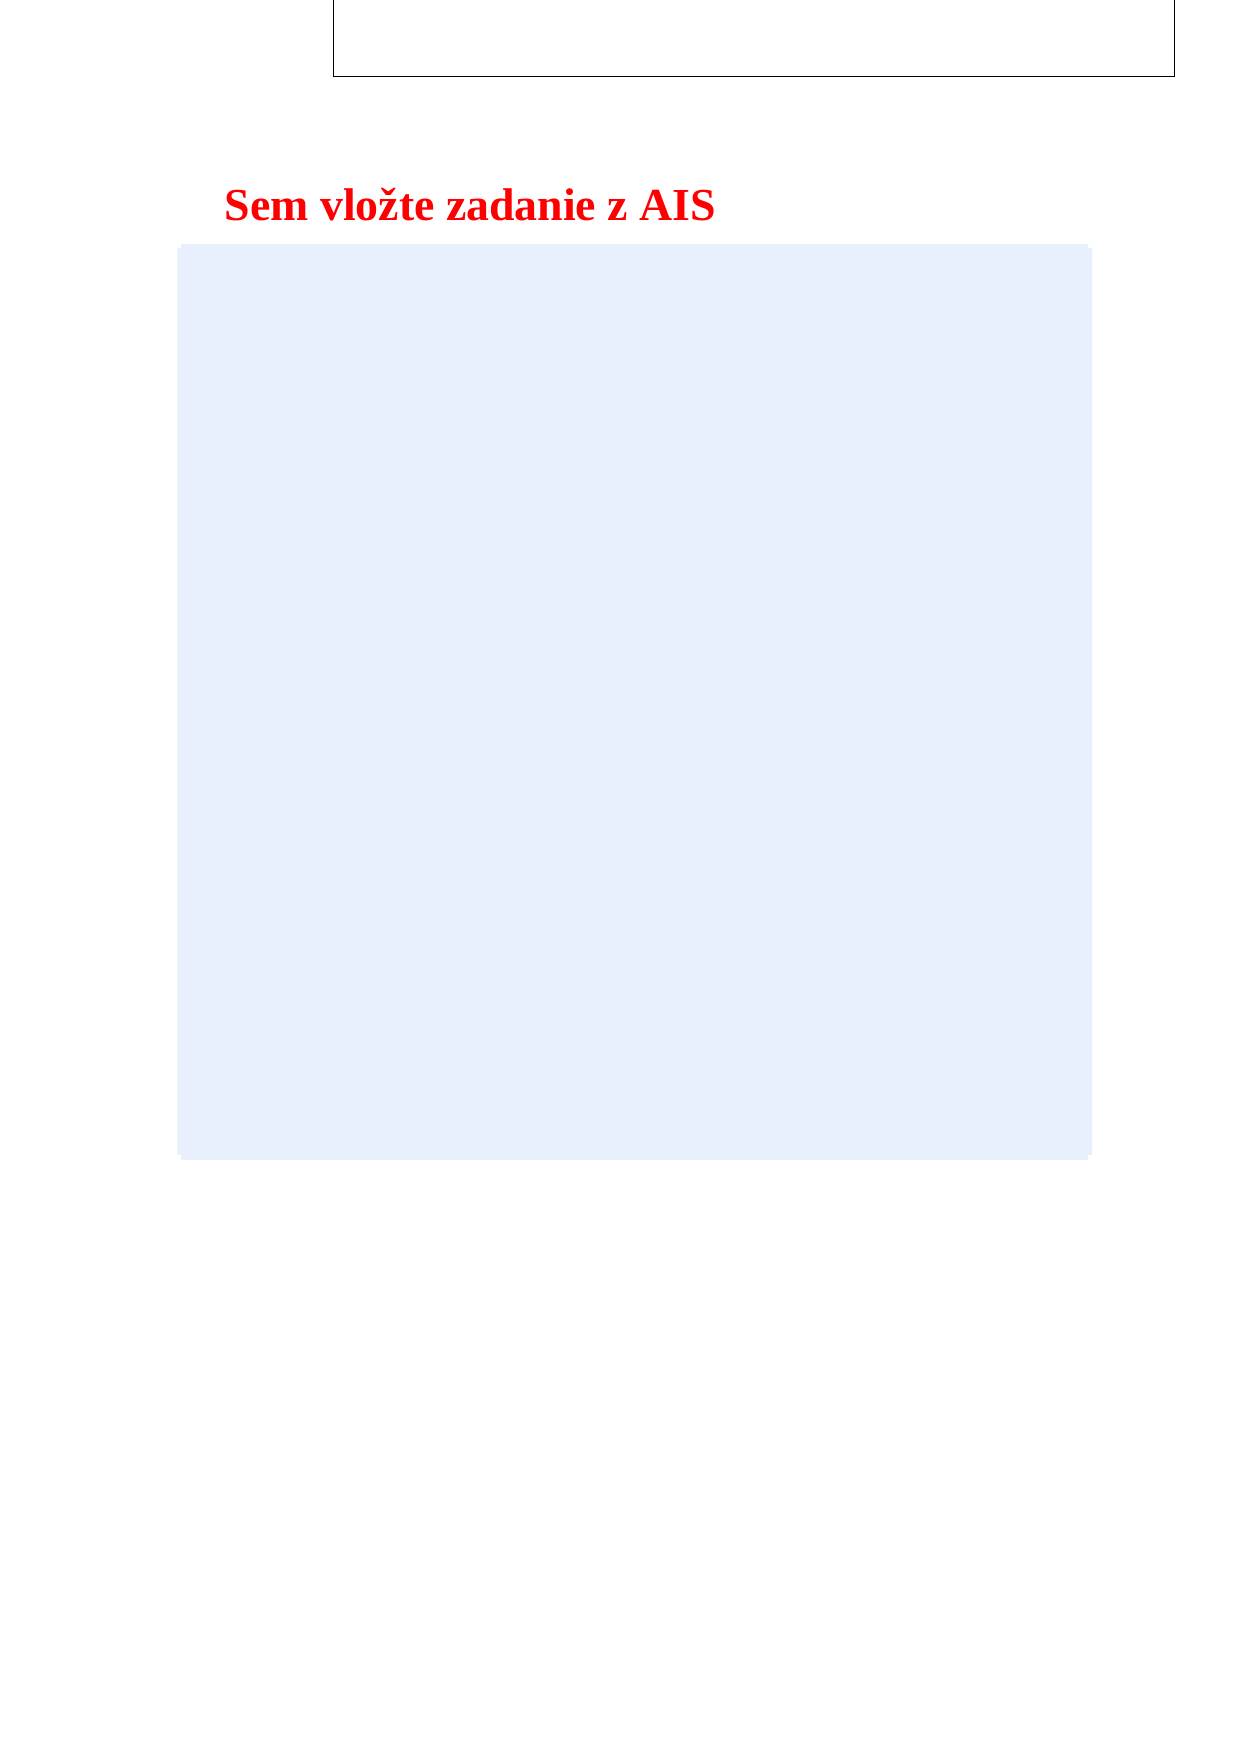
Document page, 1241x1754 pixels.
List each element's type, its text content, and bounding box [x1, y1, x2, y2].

text Sem vložte zadanie z AIS [177, 177, 1092, 244]
text [177, 1160, 1092, 1165]
picture [177, 244, 1093, 1160]
